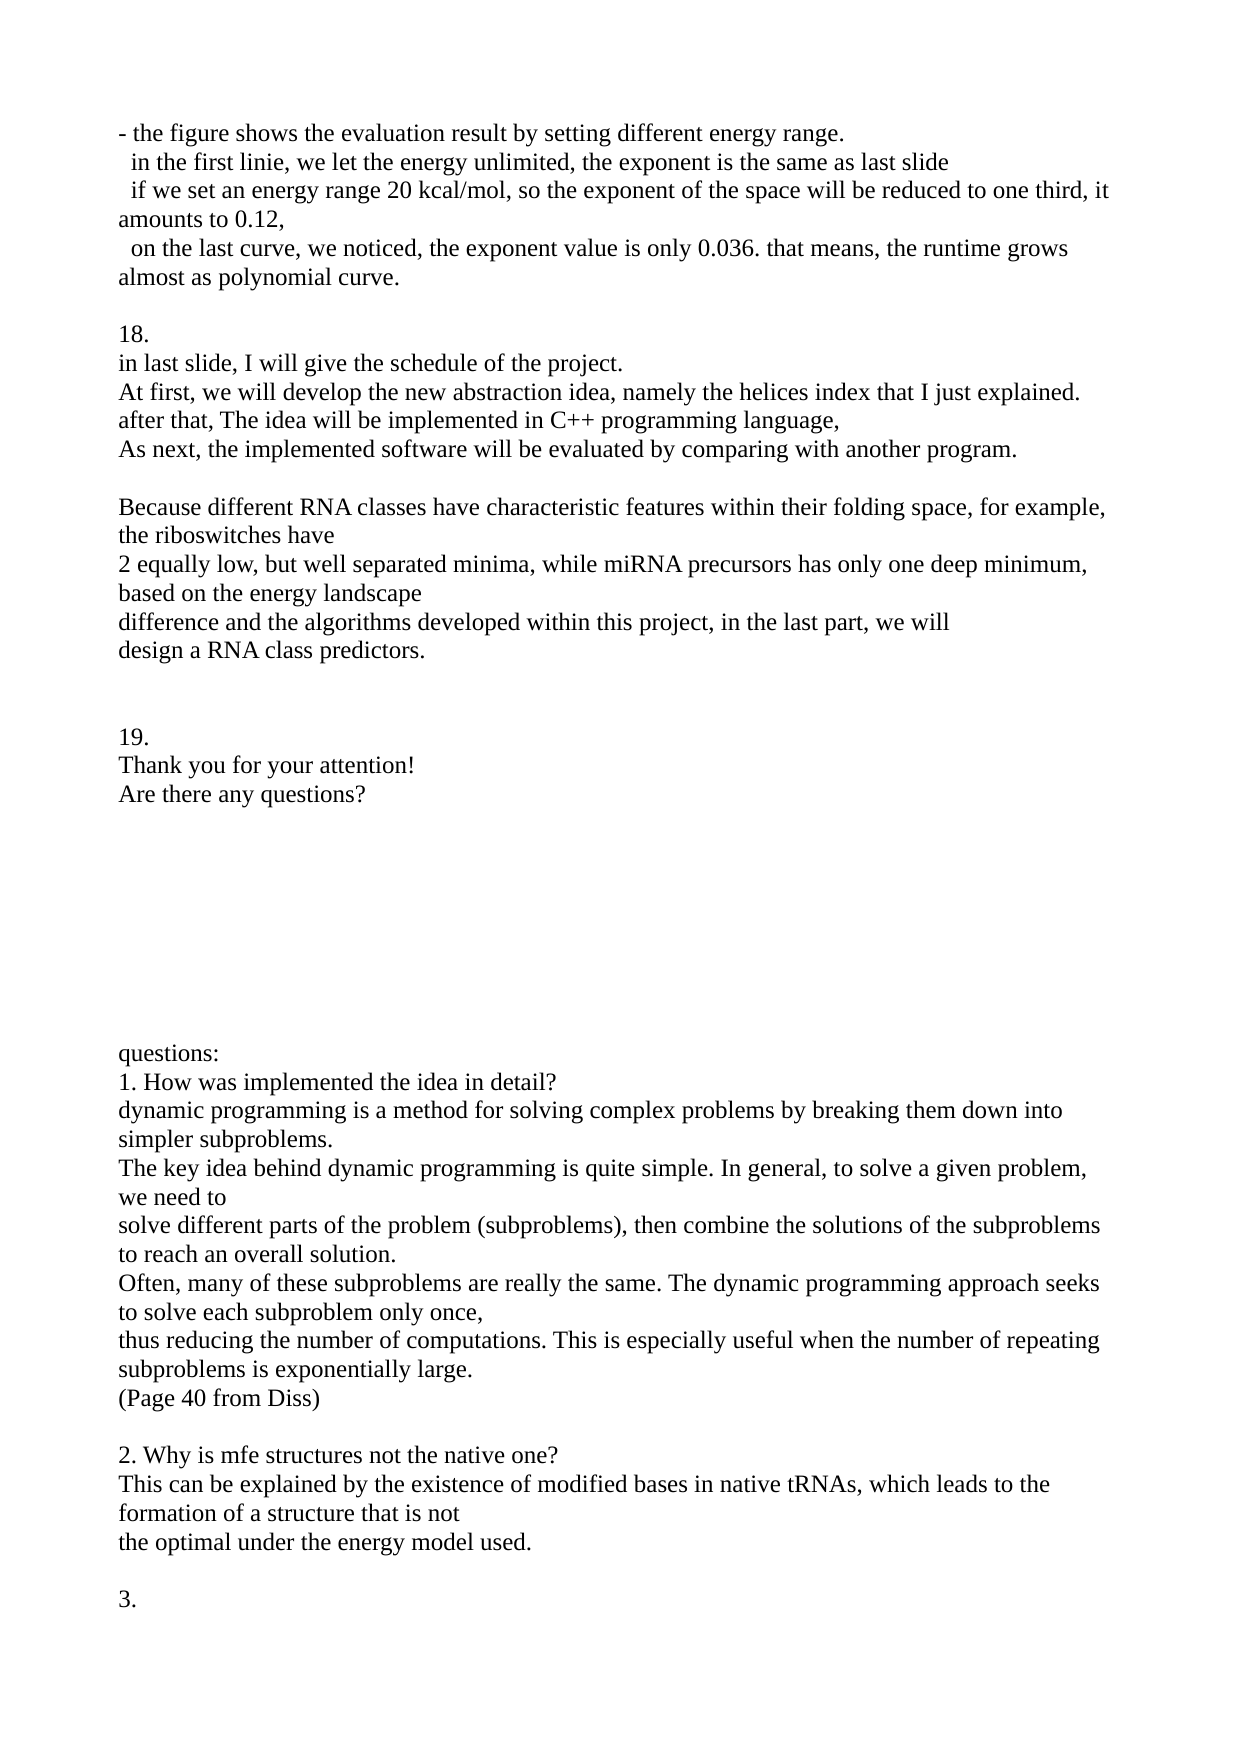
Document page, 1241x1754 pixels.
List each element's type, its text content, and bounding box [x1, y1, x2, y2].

text after that, The idea will be implemented in C++ programming language, [118, 406, 1122, 434]
text 18. [118, 319, 1122, 348]
text thus reducing the number of computations. This is especially useful when the number of repeating subproblems is exponentially large. [118, 1326, 1122, 1383]
text 2 equally low, but well separated minima, while miRNA precursors has only one deep minimum, based on the energy landscape [118, 549, 1122, 607]
text 19. [118, 722, 1122, 751]
text This can be explained by the existence of modified bases in native tRNAs, which leads to the formation of a structure that is not [118, 1469, 1122, 1527]
text Thank you for your attention! [118, 751, 1122, 779]
text 2. Why is mfe structures not the native one? [118, 1441, 1122, 1469]
text - the figure shows the evaluation result by setting different energy range. [118, 118, 1122, 147]
text design a RNA class predictors. [118, 636, 1122, 664]
text At first, we will develop the new abstraction idea, namely the helices index that I just explained. [118, 377, 1122, 406]
text 3. [118, 1584, 1122, 1613]
text in last slide, I will give the schedule of the project. [118, 348, 1122, 377]
text questions: [118, 1038, 1122, 1067]
text As next, the implemented software will be evaluated by comparing with another program. [118, 434, 1122, 463]
text Often, many of these subproblems are really the same. The dynamic programming approach seeks to solve each subproblem only once, [118, 1268, 1122, 1326]
text if we set an energy range 20 kcal/mol, so the exponent of the space will be reduced to one third, it amounts to 0.12, [118, 176, 1122, 233]
text The key idea behind dynamic programming is quite simple. In general, to solve a given problem, we need to [118, 1153, 1122, 1211]
text Are there any questions? [118, 779, 1122, 808]
text dynamic programming is a method for solving complex problems by breaking them down into simpler subproblems. [118, 1096, 1122, 1153]
text Because different RNA classes have characteristic features within their folding space, for example, the riboswitches have [118, 492, 1122, 549]
text (Page 40 from Diss) [118, 1383, 1122, 1412]
text 1. How was implemented the idea in detail? [118, 1067, 1122, 1096]
text the optimal under the energy model used. [118, 1527, 1122, 1556]
text on the last curve, we noticed, the exponent value is only 0.036. that means, the runtime grows almost as polynomial curve. [118, 233, 1122, 291]
text solve different parts of the problem (subproblems), then combine the solutions of the subproblems to reach an overall solution. [118, 1211, 1122, 1268]
text difference and the algorithms developed within this project, in the last part, we will [118, 607, 1122, 636]
text in the first linie, we let the energy unlimited, the exponent is the same as last slide [118, 147, 1122, 176]
